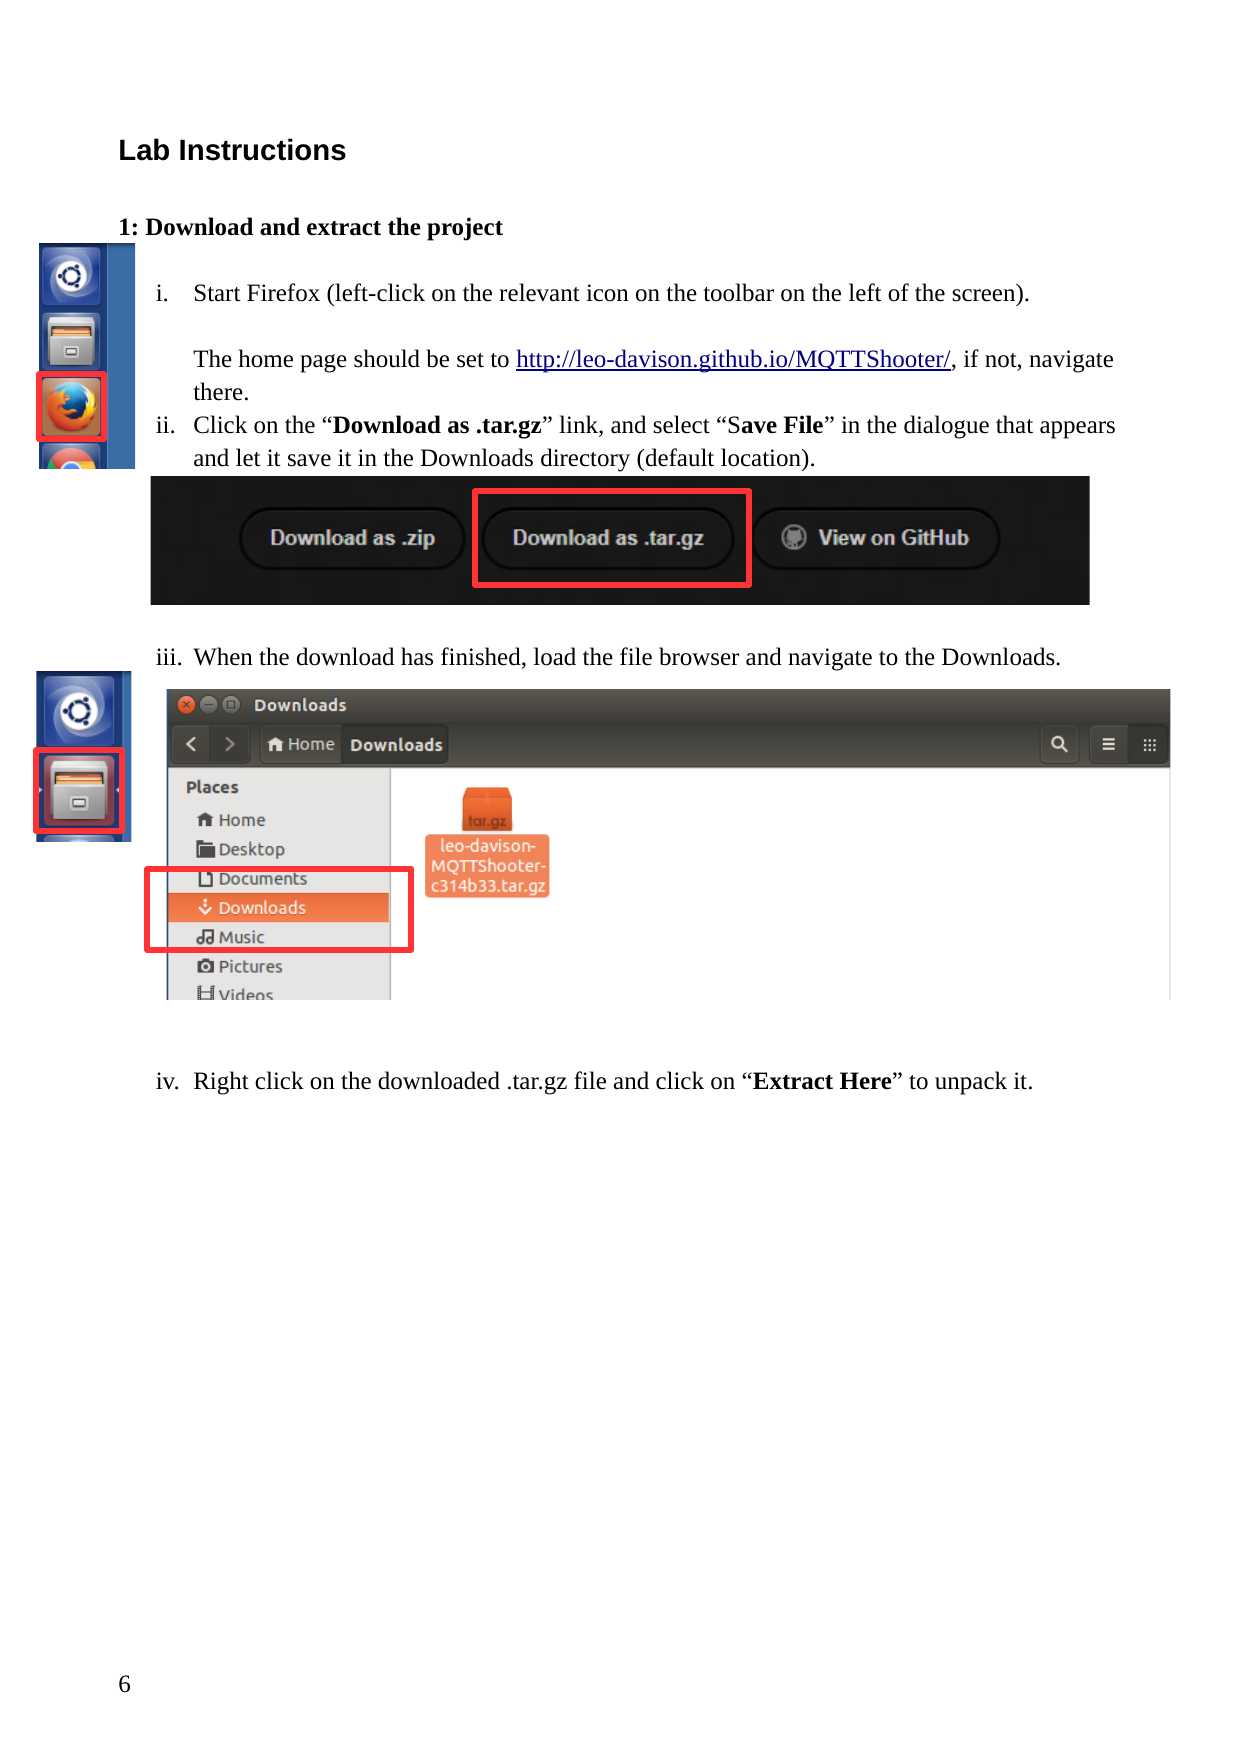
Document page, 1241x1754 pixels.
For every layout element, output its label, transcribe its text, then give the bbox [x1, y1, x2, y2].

picture [150, 476, 1090, 605]
list Start Firefox (left-click on the relevant icon on the toolbar on the left of the screen). [156, 278, 1122, 307]
list Click on the “Download as .tar.gz” link, and select “Save File” in the dialogue that appears and let it save it in the Downloads directory (default location). [156, 410, 1122, 472]
list Right click on the downloaded .tar.gz file and click on “Extract Here” to unpack it. [156, 1066, 1122, 1094]
list The home page should be set to http://leo-davison.github.io/MQTTShooter/, if not, navigate there. [156, 344, 1122, 406]
subtitle Lab Instructions [118, 133, 1122, 166]
picture [36, 671, 132, 842]
list When the download has finished, load the file browser and navigate to the Downloads. [156, 642, 1122, 670]
text 1: Download and extract the project [118, 212, 1122, 241]
picture [42, 377, 101, 436]
picture [39, 753, 119, 828]
picture [39, 243, 135, 469]
picture [166, 689, 1171, 1000]
picture [166, 872, 408, 947]
